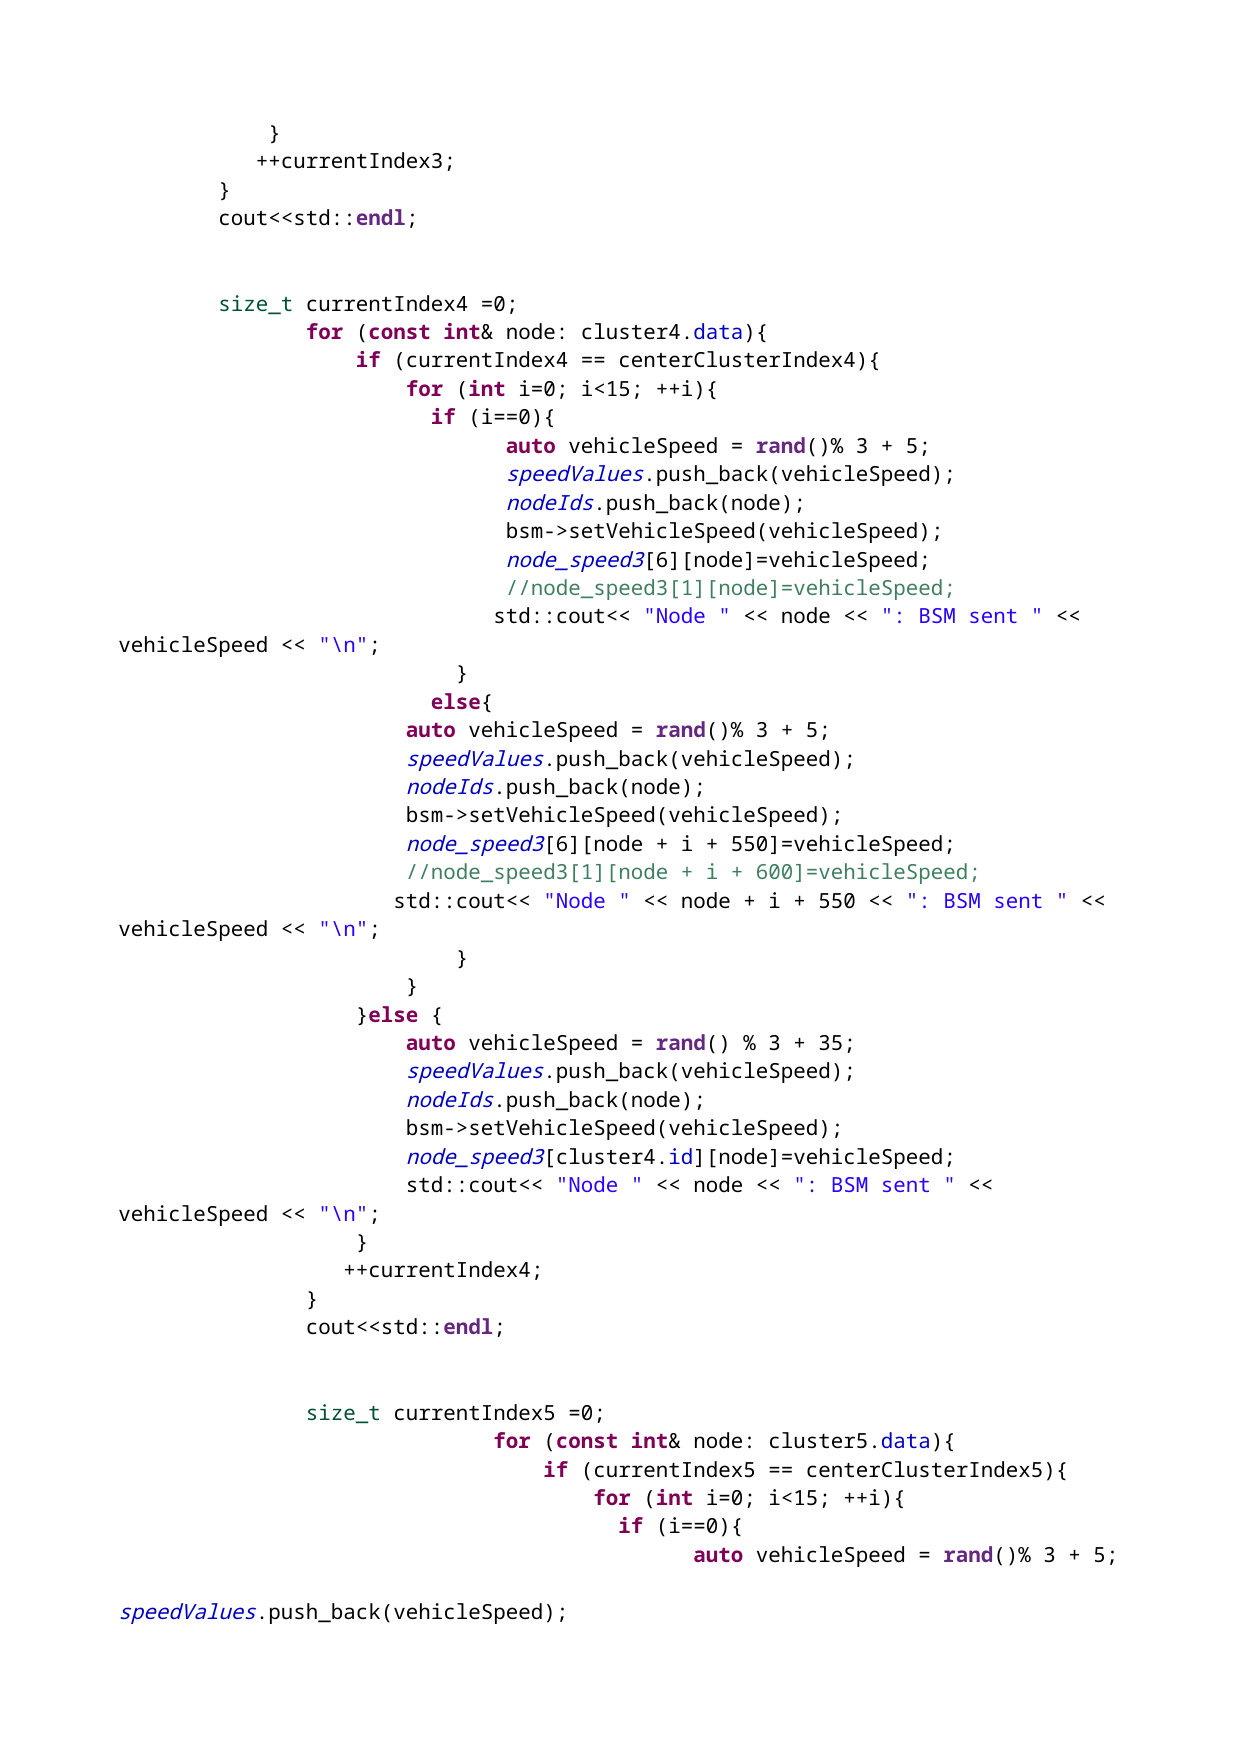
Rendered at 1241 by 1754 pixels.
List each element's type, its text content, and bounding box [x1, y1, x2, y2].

text auto vehicleSpeed = rand()% 3 + 5; [118, 431, 1122, 459]
text auto vehicleSpeed = rand() % 3 + 35; [118, 1028, 1122, 1057]
text } [118, 175, 1122, 203]
text node_speed3[6][node + i + 550]=vehicleSpeed; [118, 829, 1122, 857]
text } [118, 971, 1122, 1000]
text speedValues.push_back(vehicleSpeed); [118, 744, 1122, 772]
text cout<<std::endl; [118, 203, 1122, 232]
text } [118, 1284, 1122, 1312]
text ++currentIndex3; [118, 147, 1122, 175]
text } [118, 118, 1122, 147]
text bsm->setVehicleSpeed(vehicleSpeed); [118, 516, 1122, 545]
text nodeIds.push_back(node); [118, 488, 1122, 516]
text node_speed3[6][node]=vehicleSpeed; [118, 545, 1122, 573]
text if (i==0){ [118, 1512, 1122, 1540]
text //node_speed3[1][node]=vehicleSpeed; [118, 573, 1122, 602]
text speedValues.push_back(vehicleSpeed); [118, 1568, 1122, 1625]
text auto vehicleSpeed = rand()% 3 + 5; [118, 715, 1122, 744]
text } [118, 943, 1122, 971]
text std::cout<< "Node " << node << ": BSM sent " << vehicleSpeed << "\n"; [118, 602, 1122, 658]
text else{ [118, 687, 1122, 715]
text bsm->setVehicleSpeed(vehicleSpeed); [118, 1113, 1122, 1142]
text if (i==0){ [118, 402, 1122, 431]
text for (const int& node: cluster4.data){ [118, 317, 1122, 346]
text std::cout<< "Node " << node + i + 550 << ": BSM sent " << vehicleSpeed << "\n"; [118, 886, 1122, 943]
text } [118, 658, 1122, 687]
text speedValues.push_back(vehicleSpeed); [118, 1057, 1122, 1085]
text for (const int& node: cluster5.data){ [118, 1426, 1122, 1455]
text for (int i=0; i<15; ++i){ [118, 1483, 1122, 1512]
text } [118, 1227, 1122, 1256]
text //node_speed3[1][node + i + 600]=vehicleSpeed; [118, 857, 1122, 886]
text size_t currentIndex5 =0; [118, 1398, 1122, 1426]
text ++currentIndex4; [118, 1256, 1122, 1284]
text auto vehicleSpeed = rand()% 3 + 5; [118, 1540, 1122, 1568]
text for (int i=0; i<15; ++i){ [118, 374, 1122, 402]
text node_speed3[cluster4.id][node]=vehicleSpeed; [118, 1142, 1122, 1170]
text nodeIds.push_back(node); [118, 1085, 1122, 1113]
text bsm->setVehicleSpeed(vehicleSpeed); [118, 801, 1122, 829]
text cout<<std::endl; [118, 1312, 1122, 1341]
text if (currentIndex4 == centerClusterIndex4){ [118, 346, 1122, 374]
text speedValues.push_back(vehicleSpeed); [118, 459, 1122, 488]
text std::cout<< "Node " << node << ": BSM sent " << vehicleSpeed << "\n"; [118, 1170, 1122, 1227]
text size_t currentIndex4 =0; [118, 289, 1122, 317]
text nodeIds.push_back(node); [118, 772, 1122, 801]
text }else { [118, 1000, 1122, 1028]
text if (currentIndex5 == centerClusterIndex5){ [118, 1455, 1122, 1483]
